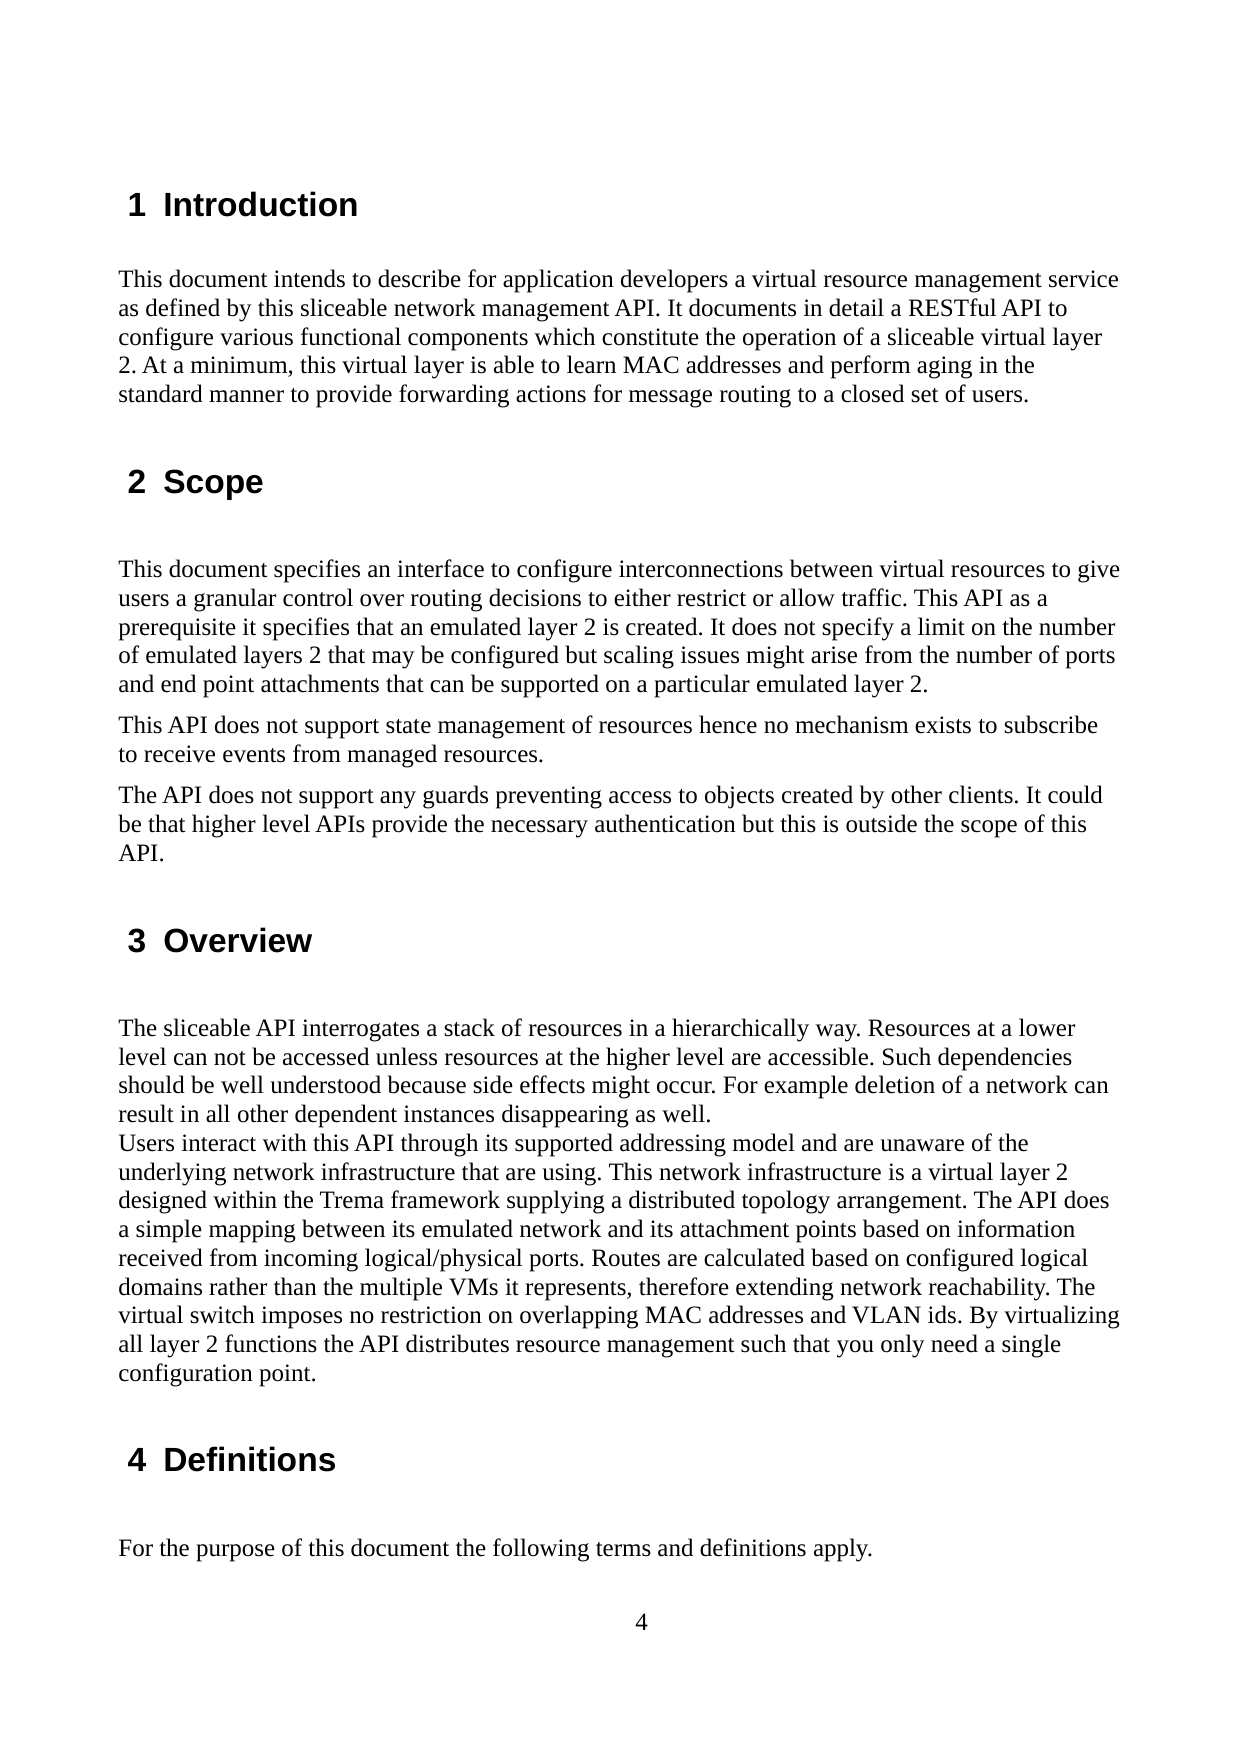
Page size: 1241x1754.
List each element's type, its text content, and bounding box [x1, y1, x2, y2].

text Users interact with this API through its supported addressing model and are unaware of the underlying network infrastructure that are using. This network infrastructure is a virtual layer 2 designed within the Trema framework supplying a distributed topology arrangement. The API does a simple mapping between its emulated network and its attachment points based on information received from incoming logical/physical ports. Routes are calculated based on configured logical domains rather than the multiple VMs it represents, therefore extending network reachability. The virtual switch imposes no restriction on overlapping MAC addresses and VLAN ids. By virtualizing all layer 2 functions the API distributes resource management such that you only need a single configuration point. [118, 1128, 1122, 1387]
text This API does not support state management of resources hence no mechanism exists to subscribe to receive events from managed resources. [118, 710, 1122, 768]
text The sliceable API interrogates a stack of resources in a hierarchically way. Resources at a lower level can not be accessed unless resources at the higher level are accessible. Such dependencies should be well understood because side effects might occur. For example deletion of a network can result in all other dependent instances disappearing as well. [118, 1013, 1122, 1128]
text For the purpose of this document the following terms and definitions apply. [118, 1533, 1122, 1561]
text This document specifies an interface to configure interconnections between virtual resources to give users a granular control over routing decisions to either restrict or allow traffic. This API as a prerequisite it specifies that an emulated layer 2 is created. It does not specify a limit on the number of emulated layers 2 that may be configured but scaling issues might arise from the number of ports and end point attachments that can be supported on a particular emulated layer 2. [118, 554, 1122, 698]
text The API does not support any guards preventing access to objects created by other clients. It could be that higher level APIs provide the necessary authentication but this is outside the scope of this API. [118, 780, 1122, 867]
text This document intends to describe for application developers a virtual resource management service as defined by this sliceable network management API. It documents in detail a RESTful API to configure various functional components which constitute the operation of a sliceable virtual layer 2. At a minimum, this virtual layer is able to learn MAC addresses and perform aging in the standard manner to provide forwarding actions for message routing to a closed set of users. [118, 264, 1122, 408]
subtitle Overview [118, 920, 1122, 959]
subtitle Scope [118, 462, 1122, 500]
subtitle Introduction [118, 184, 1122, 223]
subtitle Definitions [118, 1440, 1122, 1479]
